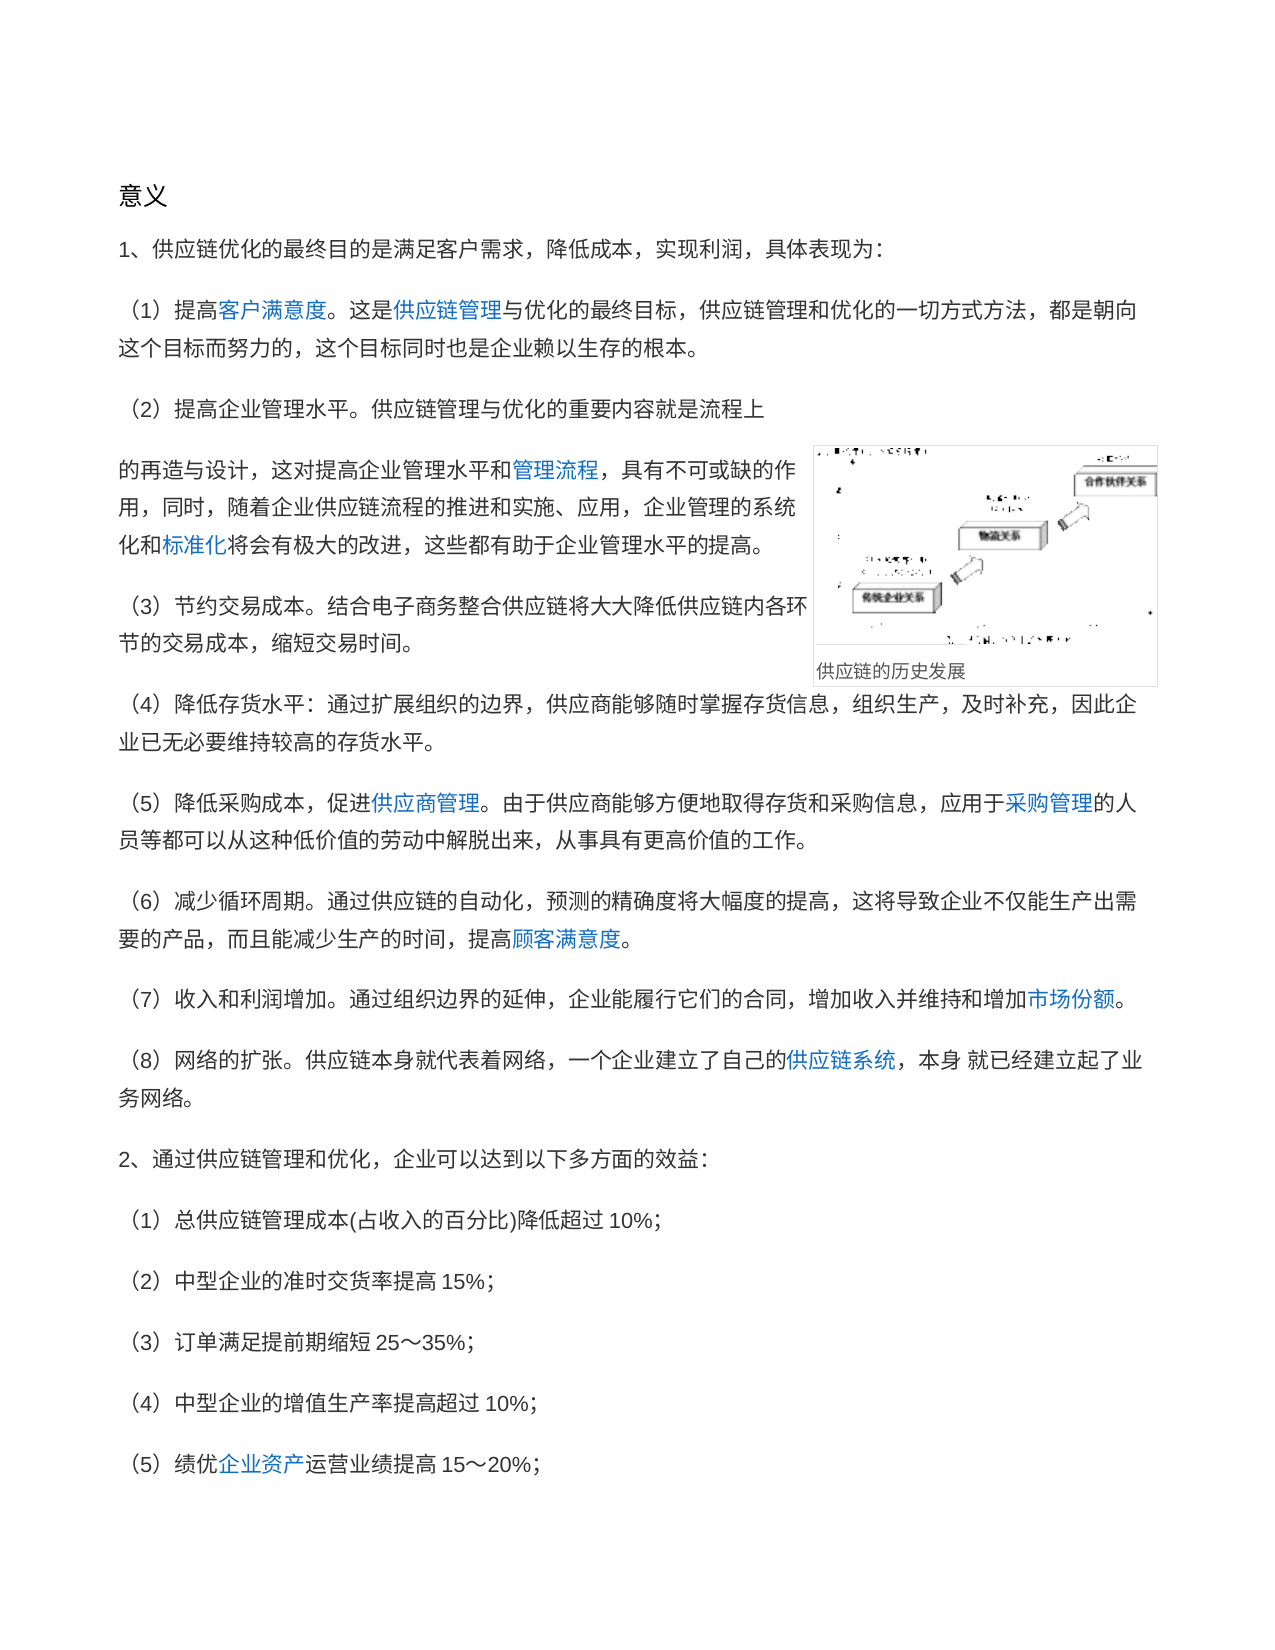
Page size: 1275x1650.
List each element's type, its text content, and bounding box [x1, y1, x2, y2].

text （7）收入和利润增加。通过组织边界的延伸，企业能履行它们的合同，增加收入并维持和增加市场份额。 [118, 975, 1157, 1013]
text （8）网络的扩张。供应链本身就代表着网络，一个企业建立了自己的供应链系统，本身 就已经建立起了业务网络。 [118, 1036, 1157, 1111]
text [814, 446, 1157, 686]
text （2）提高企业管理水平。供应链管理与优化的重要内容就是流程上 [118, 384, 1157, 422]
text （5）绩优企业资产运营业绩提高15～20%； [118, 1439, 1157, 1477]
text （1）提高客户满意度。这是供应链管理与优化的最终目标，供应链管理和优化的一切方式方法，都是朝向这个目标而努力的，这个目标同时也是企业赖以生存的根本。 [118, 286, 1157, 361]
text （5）降低采购成本，促进供应商管理。由于供应商能够方便地取得存货和采购信息，应用于采购管理的人员等都可以从这种低价值的劳动中解脱出来，从事具有更高价值的工作。 [118, 778, 1157, 853]
text 供应链的历史发展 [816, 644, 1154, 683]
text 1、供应链优化的最终目的是满足客户需求，降低成本，实现利润，具体表现为： [118, 225, 1157, 263]
text （3）节约交易成本。结合电子商务整合供应链将大大降低供应链内各环节的交易成本，缩短交易时间。 [118, 581, 813, 656]
text （4）降低存货水平：通过扩展组织的边界，供应商能够随时掌握存货信息，组织生产，及时补充，因此企业已无必要维持较高的存货水平。 [118, 680, 1157, 755]
subtitle 意义 [118, 176, 1157, 213]
text （4）中型企业的增值生产率提高超过10%； [118, 1378, 1157, 1416]
text 2、通过供应链管理和优化，企业可以达到以下多方面的效益： [118, 1134, 1157, 1172]
text （1）总供应链管理成本(占收入的百分比)降低超过10%； [118, 1195, 1157, 1233]
text （6）减少循环周期。通过供应链的自动化，预测的精确度将大幅度的提高，这将导致企业不仅能生产出需要的产品，而且能减少生产的时间，提高顾客满意度。 [118, 877, 1157, 952]
text （3）订单满足提前期缩短25～35%； [118, 1317, 1157, 1355]
picture [816, 448, 1157, 644]
text 的再造与设计，这对提高企业管理水平和管理流程，具有不可或缺的作用，同时，随着企业供应链流程的推进和实施、应用，企业管理的系统化和标准化将会有极大的改进，这些都有助于企业管理水平的提高。 [118, 445, 813, 558]
text （2）中型企业的准时交货率提高15%； [118, 1256, 1157, 1294]
